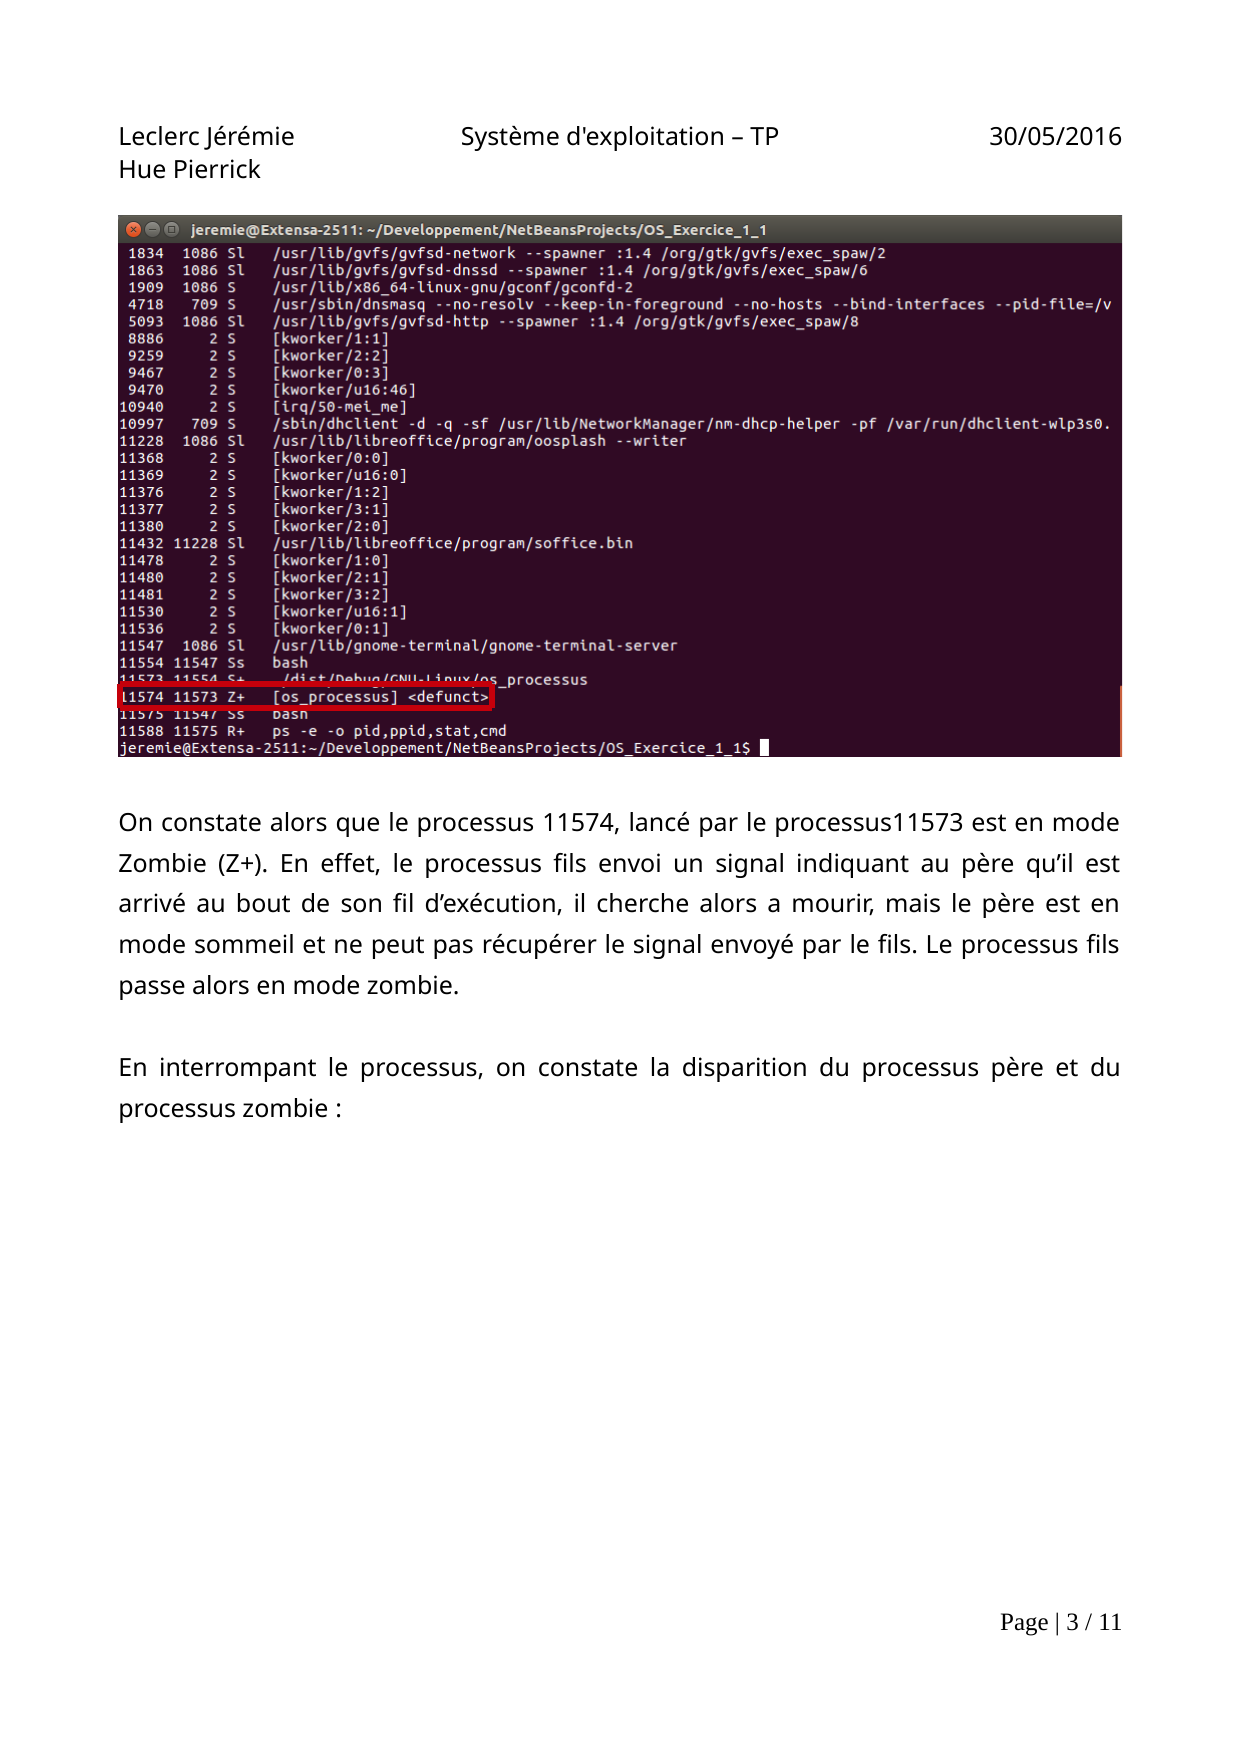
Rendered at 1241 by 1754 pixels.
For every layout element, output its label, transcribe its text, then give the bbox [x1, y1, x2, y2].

text En interrompant le processus, on constate la disparition du processus père et du processus zombie : [118, 1049, 1122, 1124]
picture [123, 687, 489, 705]
text On constate alors que le processus 11574, lancé par le processus11573 est en mode Zombie (Z+). En effet, le processus fils envoi un signal indiquant au père qu’il est arrivé au bout de son fil d’exécution, il cherche alors a mourir, mais le père est en mode sommeil et ne peut pas récupérer le signal envoyé par le fils. Le processus fils passe alors en mode zombie. [118, 804, 1122, 1002]
picture [118, 215, 1123, 757]
